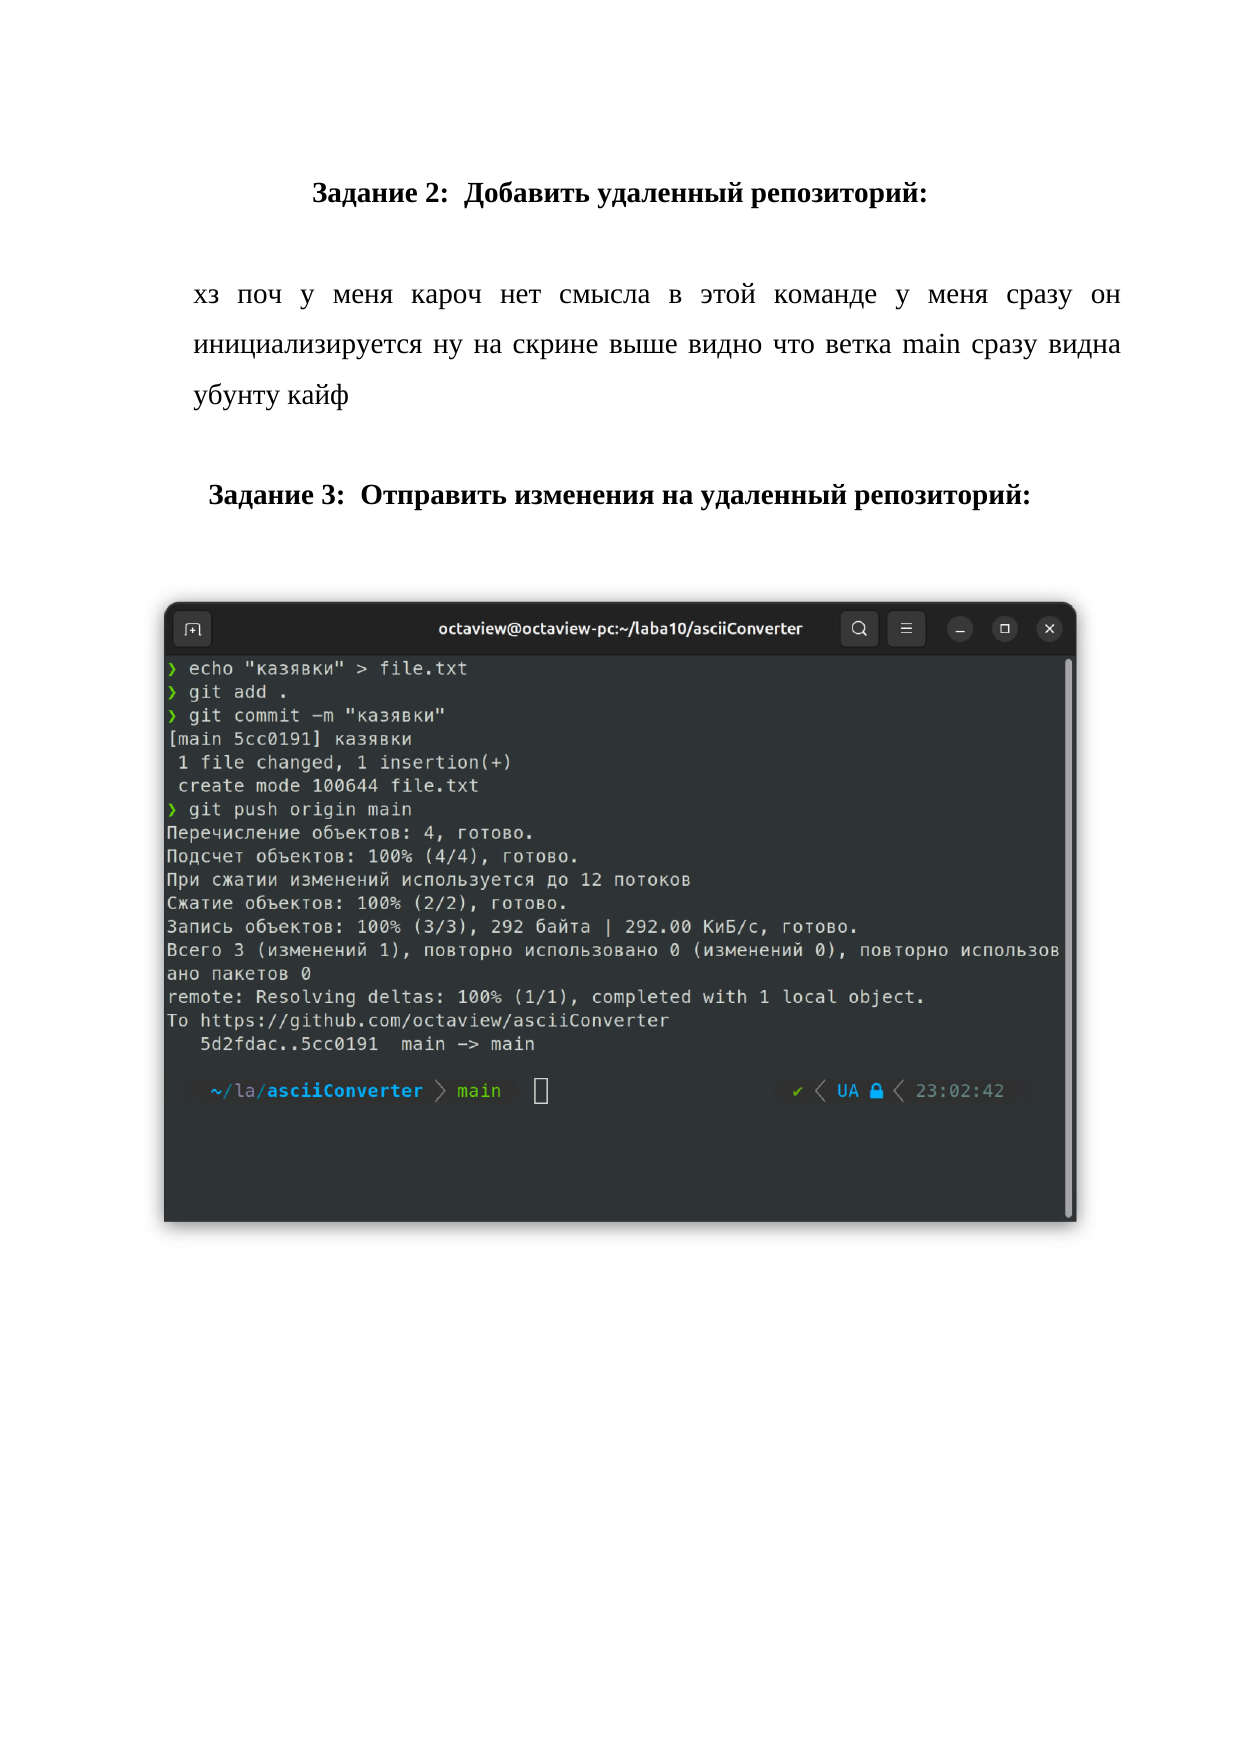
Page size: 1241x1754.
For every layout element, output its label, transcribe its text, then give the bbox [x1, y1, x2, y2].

list хз поч у меня кароч нет смысла в этой команде у меня сразу он инициализируется ну на скрине выше видно что ветка main сразу видна убунту кайф [156, 276, 1122, 410]
subtitle Задание 3: Отправить изменения на удаленный репозиторий: [118, 477, 1122, 511]
picture [136, 578, 1104, 1253]
subtitle Задание 2: Добавить удаленный репозиторий: [118, 176, 1122, 209]
